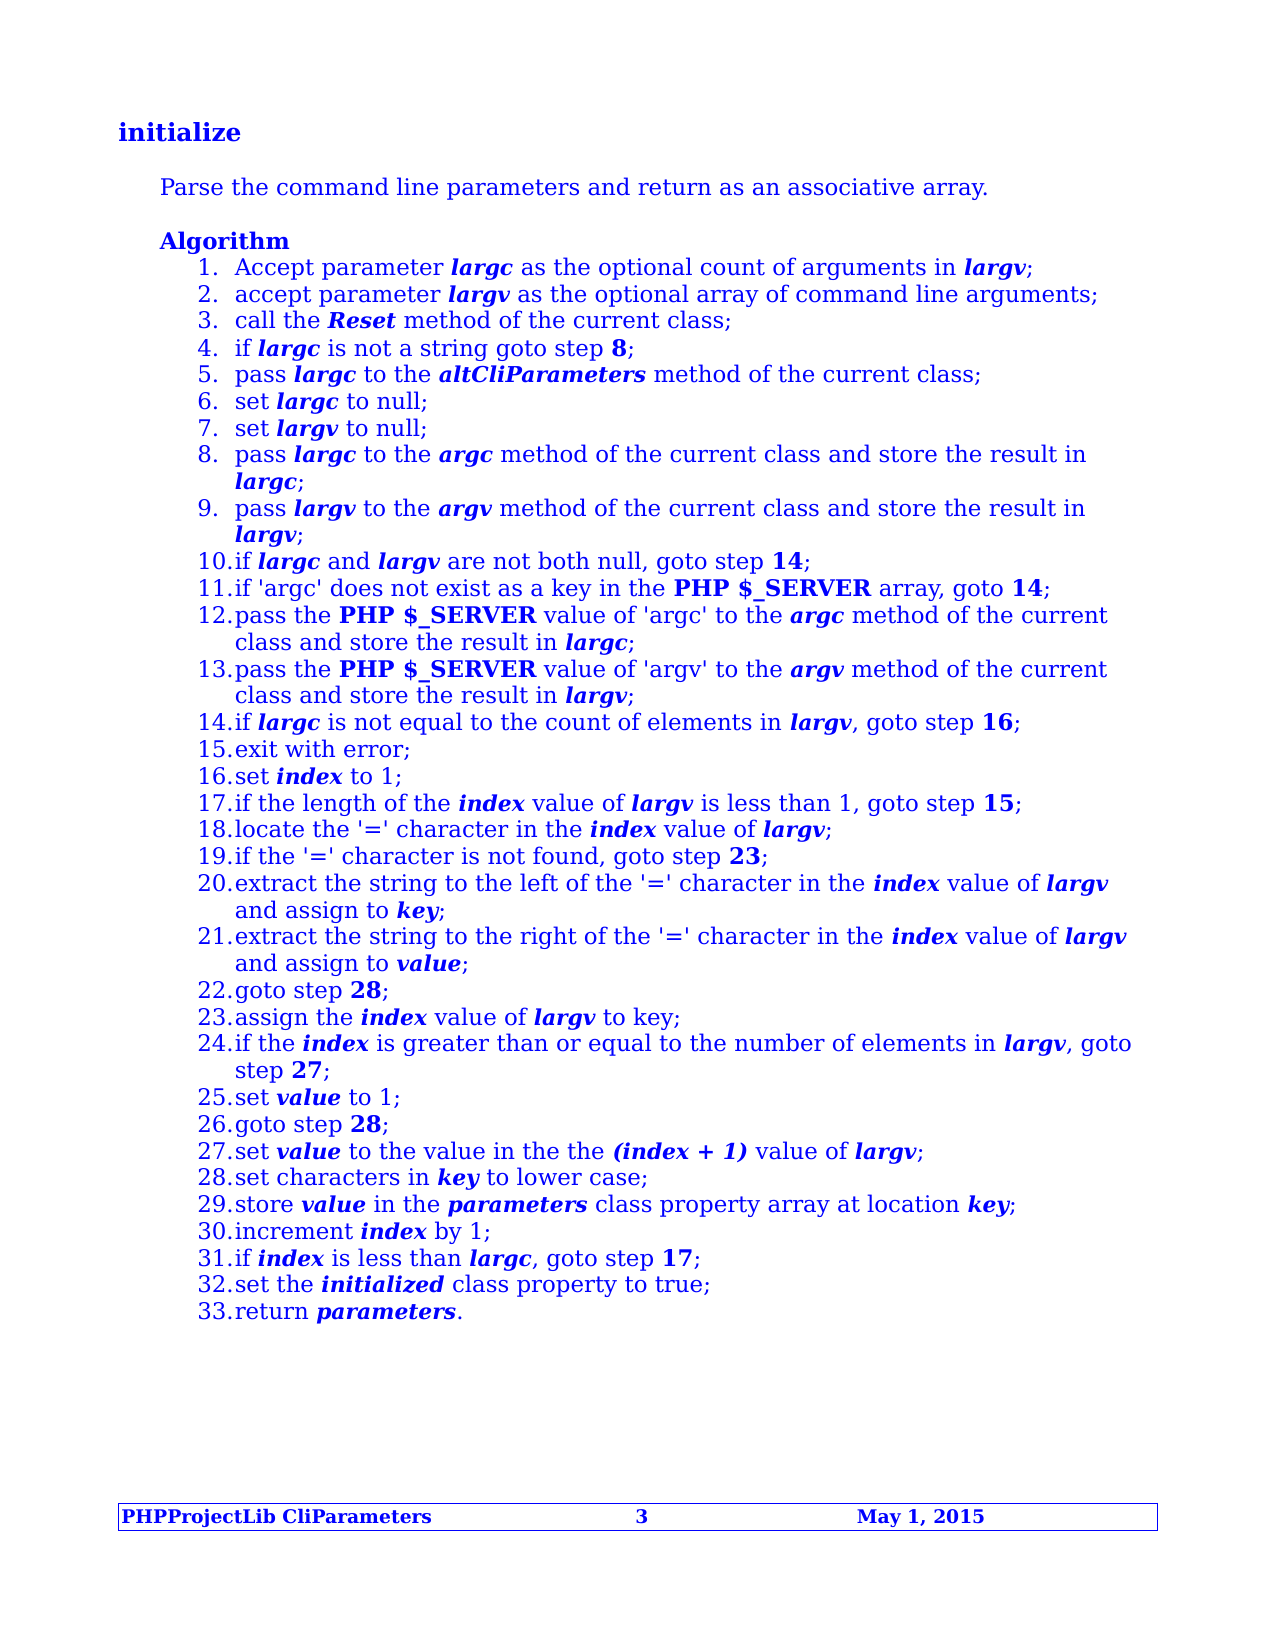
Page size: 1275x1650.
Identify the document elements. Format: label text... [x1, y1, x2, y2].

list if the '=' character is not found, goto step 23; [197, 843, 1157, 870]
list if the index is greater than or equal to the number of elements in largv, goto step 27; [197, 1031, 1157, 1084]
list increment index by 1; [197, 1218, 1157, 1244]
list if largc is not a string goto step 8; [197, 334, 1157, 361]
list if the length of the index value of largv is less than 1, goto step 15; [197, 789, 1157, 817]
list extract the string to the right of the '=' character in the index value of largv and assign to value; [197, 923, 1157, 977]
list locate the '=' character in the index value of largv; [197, 817, 1157, 843]
list goto step 28; [197, 977, 1157, 1004]
list pass largc to the altCliParameters method of the current class; [197, 361, 1157, 388]
list set value to the value in the the (index + 1) value of largv; [197, 1138, 1157, 1164]
list call the Reset method of the current class; [197, 308, 1157, 334]
list set value to 1; [197, 1084, 1157, 1111]
list set largv to null; [197, 415, 1157, 441]
list store value in the parameters class property array at location key; [197, 1191, 1157, 1218]
list if largc and largv are not both null, goto step 14; [197, 548, 1157, 575]
list if largc is not equal to the count of elements in largv, goto step 16; [197, 709, 1157, 736]
list return parameters. [197, 1298, 1157, 1325]
list exit with error; [197, 736, 1157, 763]
text Algorithm [159, 227, 1157, 254]
list Accept parameter largc as the optional count of arguments in largv; [197, 254, 1157, 281]
list if index is less than largc, goto step 17; [197, 1244, 1157, 1271]
list pass largv to the argv method of the current class and store the result in largv; [197, 495, 1157, 548]
list goto step 28; [197, 1111, 1157, 1138]
list accept parameter largv as the optional array of command line arguments; [197, 281, 1157, 308]
list set the initialized class property to true; [197, 1271, 1157, 1298]
title initialize [118, 118, 1157, 147]
list set largc to null; [197, 388, 1157, 415]
list assign the index value of largv to key; [197, 1004, 1157, 1031]
list set index to 1; [197, 763, 1157, 789]
list extract the string to the left of the '=' character in the index value of largv and assign to key; [197, 870, 1157, 923]
list if 'argc' does not exist as a key in the PHP $_SERVER array, goto 14; [197, 575, 1157, 602]
list pass the PHP $_SERVER value of 'argc' to the argc method of the current class and store the result in largc; [197, 602, 1157, 656]
list pass largc to the argc method of the current class and store the result in largc; [197, 441, 1157, 495]
text Parse the command line parameters and return as an associative array. [159, 174, 1157, 201]
list pass the PHP $_SERVER value of 'argv' to the argv method of the current class and store the result in largv; [197, 656, 1157, 709]
list set characters in key to lower case; [197, 1164, 1157, 1191]
